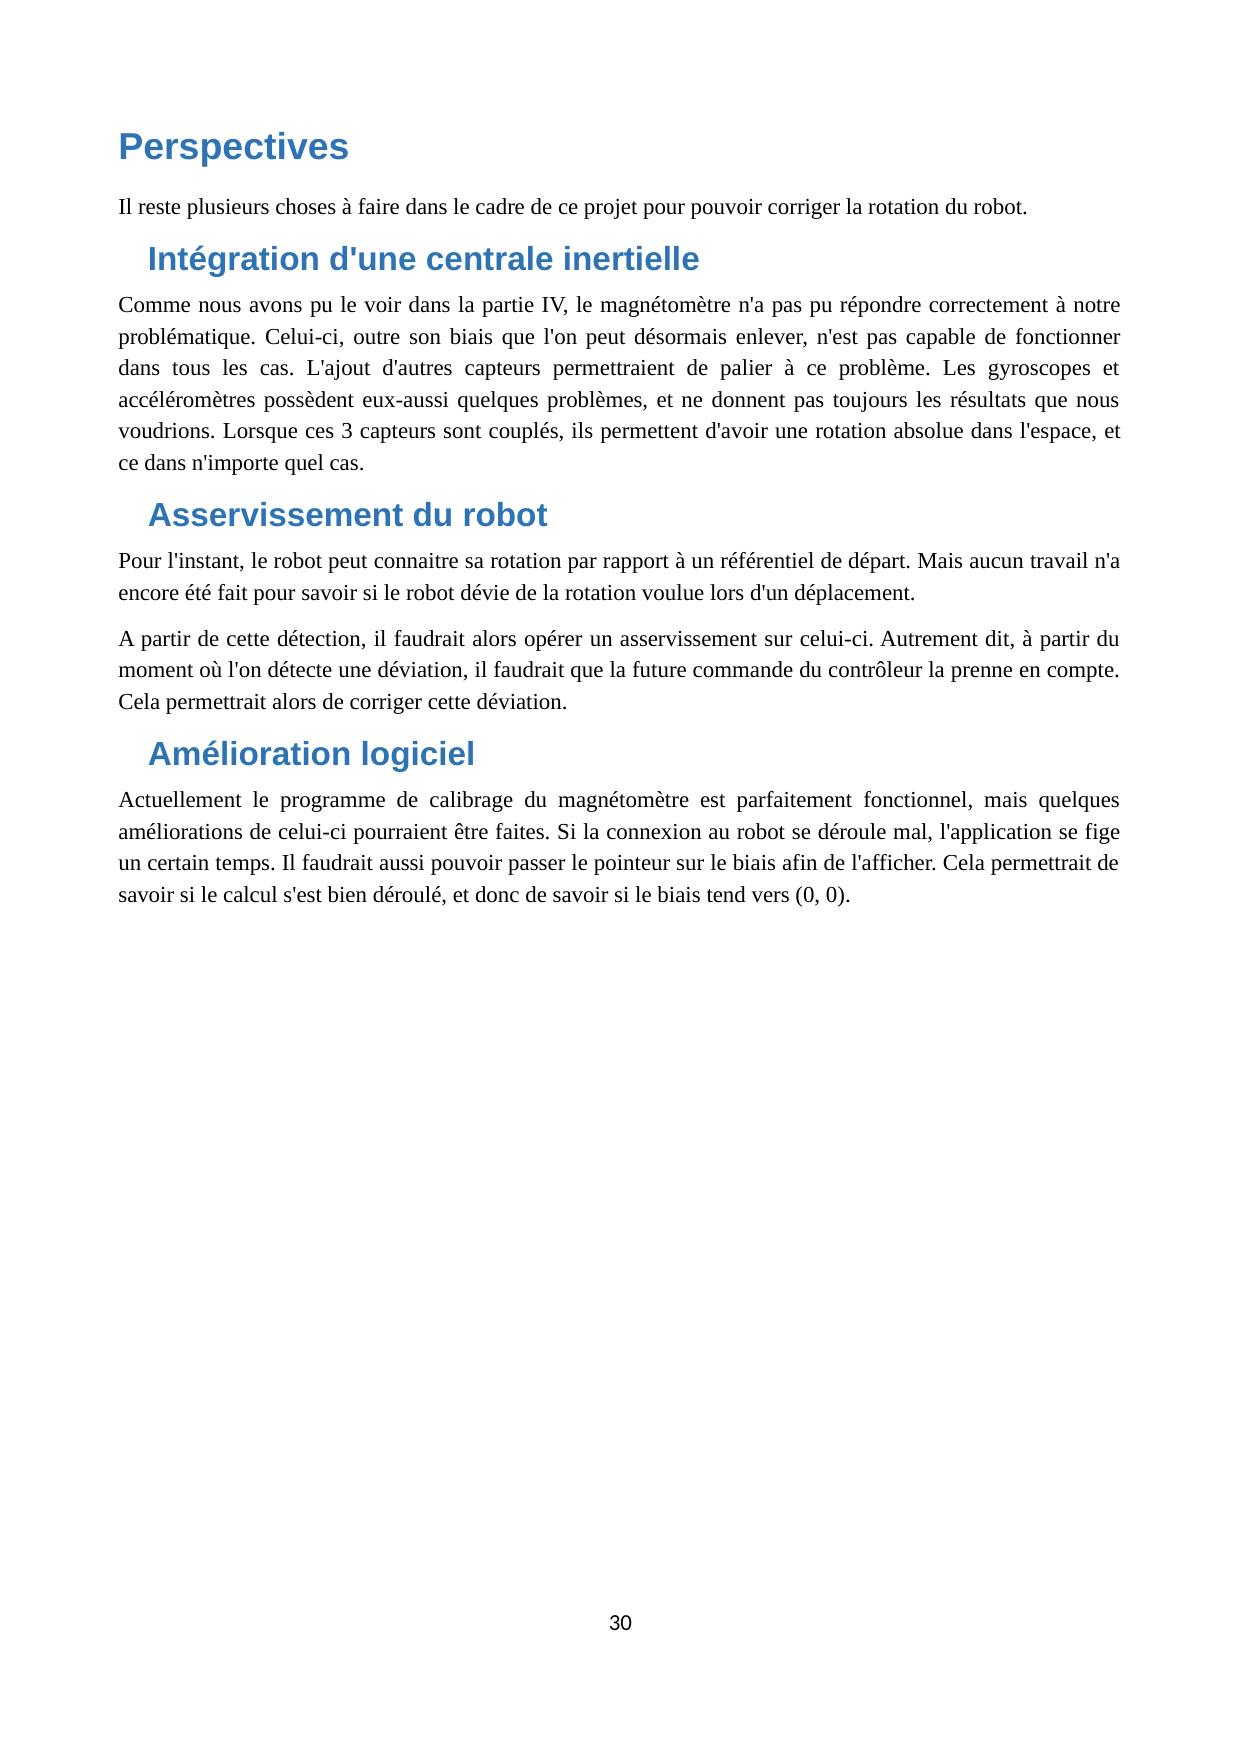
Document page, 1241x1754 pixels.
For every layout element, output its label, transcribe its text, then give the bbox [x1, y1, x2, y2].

text Amélioration logiciel [118, 734, 1122, 773]
text Actuellement le programme de calibrage du magnétomètre est parfaitement fonctionnel, mais quelques améliorations de celui-ci pourraient être faites. Si la connexion au robot se déroule mal, l'application se fige un certain temps. Il faudrait aussi pouvoir passer le pointeur sur le biais afin de l'afficher. Cela permettrait de savoir si le calcul s'est bien déroulé, et donc de savoir si le biais tend vers (0, 0). [118, 786, 1122, 907]
text Asservissement du robot [118, 495, 1122, 533]
text Il reste plusieurs choses à faire dans le cadre de ce projet pour pouvoir corriger la rotation du robot. [118, 193, 1122, 219]
text Intégration d'une centrale inertielle [118, 239, 1122, 277]
text A partir de cette détection, il faudrait alors opérer un asservissement sur celui-ci. Autrement dit, à partir du moment où l'on détecte une déviation, il faudrait que la future commande du contrôleur la prenne en compte. Cela permettrait alors de corriger cette déviation. [118, 625, 1122, 714]
text Pour l'instant, le robot peut connaitre sa rotation par rapport à un référentiel de départ. Mais aucun travail n'a encore été fait pour savoir si le robot dévie de la rotation voulue lors d'un déplacement. [118, 547, 1122, 605]
text Perspectives [118, 124, 1122, 167]
text Comme nous avons pu le voir dans la partie IV, le magnétomètre n'a pas pu répondre correctement à notre problématique. Celui-ci, outre son biais que l'on peut désormais enlever, n'est pas capable de fonctionner dans tous les cas. L'ajout d'autres capteurs permettraient de palier à ce problème. Les gyroscopes et accéléromètres possèdent eux-aussi quelques problèmes, et ne donnent pas toujours les résultats que nous voudrions. Lorsque ces 3 capteurs sont couplés, ils permettent d'avoir une rotation absolue dans l'espace, et ce dans n'importe quel cas. [118, 291, 1122, 475]
